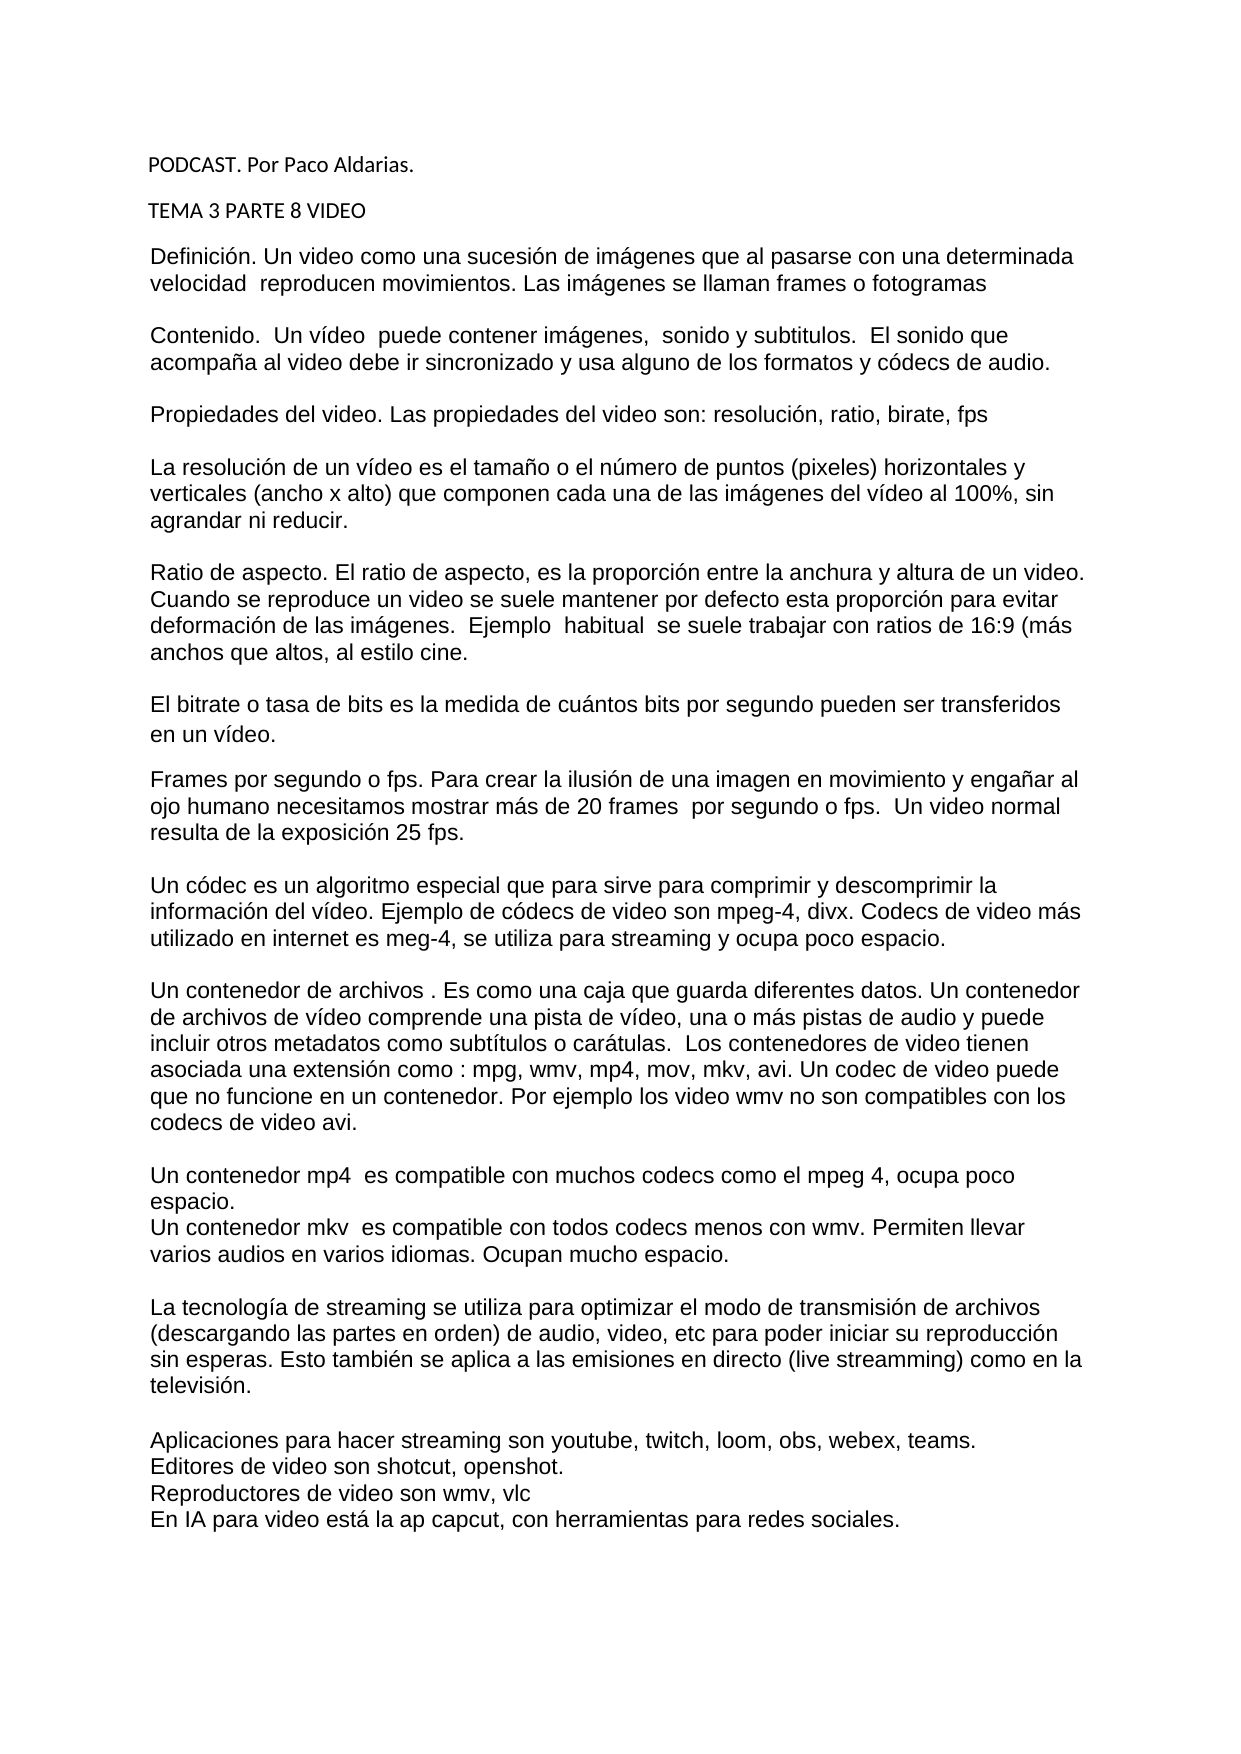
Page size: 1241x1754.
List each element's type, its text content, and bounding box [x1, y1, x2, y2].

text Un contenedor mkv es compatible con todos codecs menos con wmv. Permiten llevar varios audios en varios idiomas. Ocupan mucho espacio. [150, 1214, 1090, 1267]
text Editores de video son shotcut, openshot. [150, 1453, 1090, 1479]
text PODCAST. Por Paco Aldarias. [148, 150, 1092, 178]
text Contenido. Un vídeo puede contener imágenes, sonido y subtitulos. El sonido que acompaña al video debe ir sincronizado y usa alguno de los formatos y códecs de audio. [150, 322, 1090, 375]
text La tecnología de streaming se utiliza para optimizar el modo de transmisión de archivos (descargando las partes en orden) de audio, video, etc para poder iniciar su reproducción sin esperas. Esto también se aplica a las emisiones en directo (live streamming) como en la televisión. [150, 1293, 1090, 1399]
text Frames por segundo o fps. Para crear la ilusión de una imagen en movimiento y engañar al ojo humano necesitamos mostrar más de 20 frames por segundo o fps. Un video normal resulta de la exposición 25 fps. [150, 766, 1090, 845]
text El bitrate o tasa de bits es la medida de cuántos bits por segundo pueden ser transferidos en un vídeo. [150, 691, 1090, 748]
text La resolución de un vídeo es el tamaño o el número de puntos (pixeles) horizontales y verticales (ancho x alto) que componen cada una de las imágenes del vídeo al 100%, sin agrandar ni reducir. [150, 454, 1090, 533]
text Un contenedor mp4 es compatible con muchos codecs como el mpeg 4, ocupa poco espacio. [150, 1162, 1090, 1214]
text Definición. Un video como una sucesión de imágenes que al pasarse con una determinada velocidad reproducen movimientos. Las imágenes se llaman frames o fotogramas [150, 243, 1090, 296]
text Ratio de aspecto. El ratio de aspecto, es la proporción entre la anchura y altura de un video. Cuando se reproduce un video se suele mantener por defecto esta proporción para evitar deformación de las imágenes. Ejemplo habitual se suele trabajar con ratios de 16:9 (más anchos que altos, al estilo cine. [150, 559, 1090, 665]
text Aplicaciones para hacer streaming son youtube, twitch, loom, obs, webex, teams. [150, 1427, 1090, 1453]
text Un códec es un algoritmo especial que para sirve para comprimir y descomprimir la información del vídeo. Ejemplo de códecs de video son mpeg-4, divx. Codecs de video más utilizado en internet es meg-4, se utiliza para streaming y ocupa poco espacio. [150, 872, 1090, 951]
text Un contenedor de archivos . Es como una caja que guarda diferentes datos. Un contenedor de archivos de vídeo comprende una pista de vídeo, una o más pistas de audio y puede incluir otros metadatos como subtítulos o carátulas. Los contenedores de video tienen asociada una extensión como : mpg, wmv, mp4, mov, mkv, avi. Un codec de video puede que no funcione en un contenedor. Por ejemplo los video wmv no son compatibles con los codecs de video avi. [150, 977, 1090, 1135]
text Reproductores de video son wmv, vlc [150, 1479, 1090, 1506]
text Propiedades del video. Las propiedades del video son: resolución, ratio, birate, fps [150, 401, 1090, 428]
text En IA para video está la ap capcut, con herramientas para redes sociales. [150, 1506, 1090, 1532]
text TEMA 3 PARTE 8 VIDEO [148, 197, 1092, 224]
